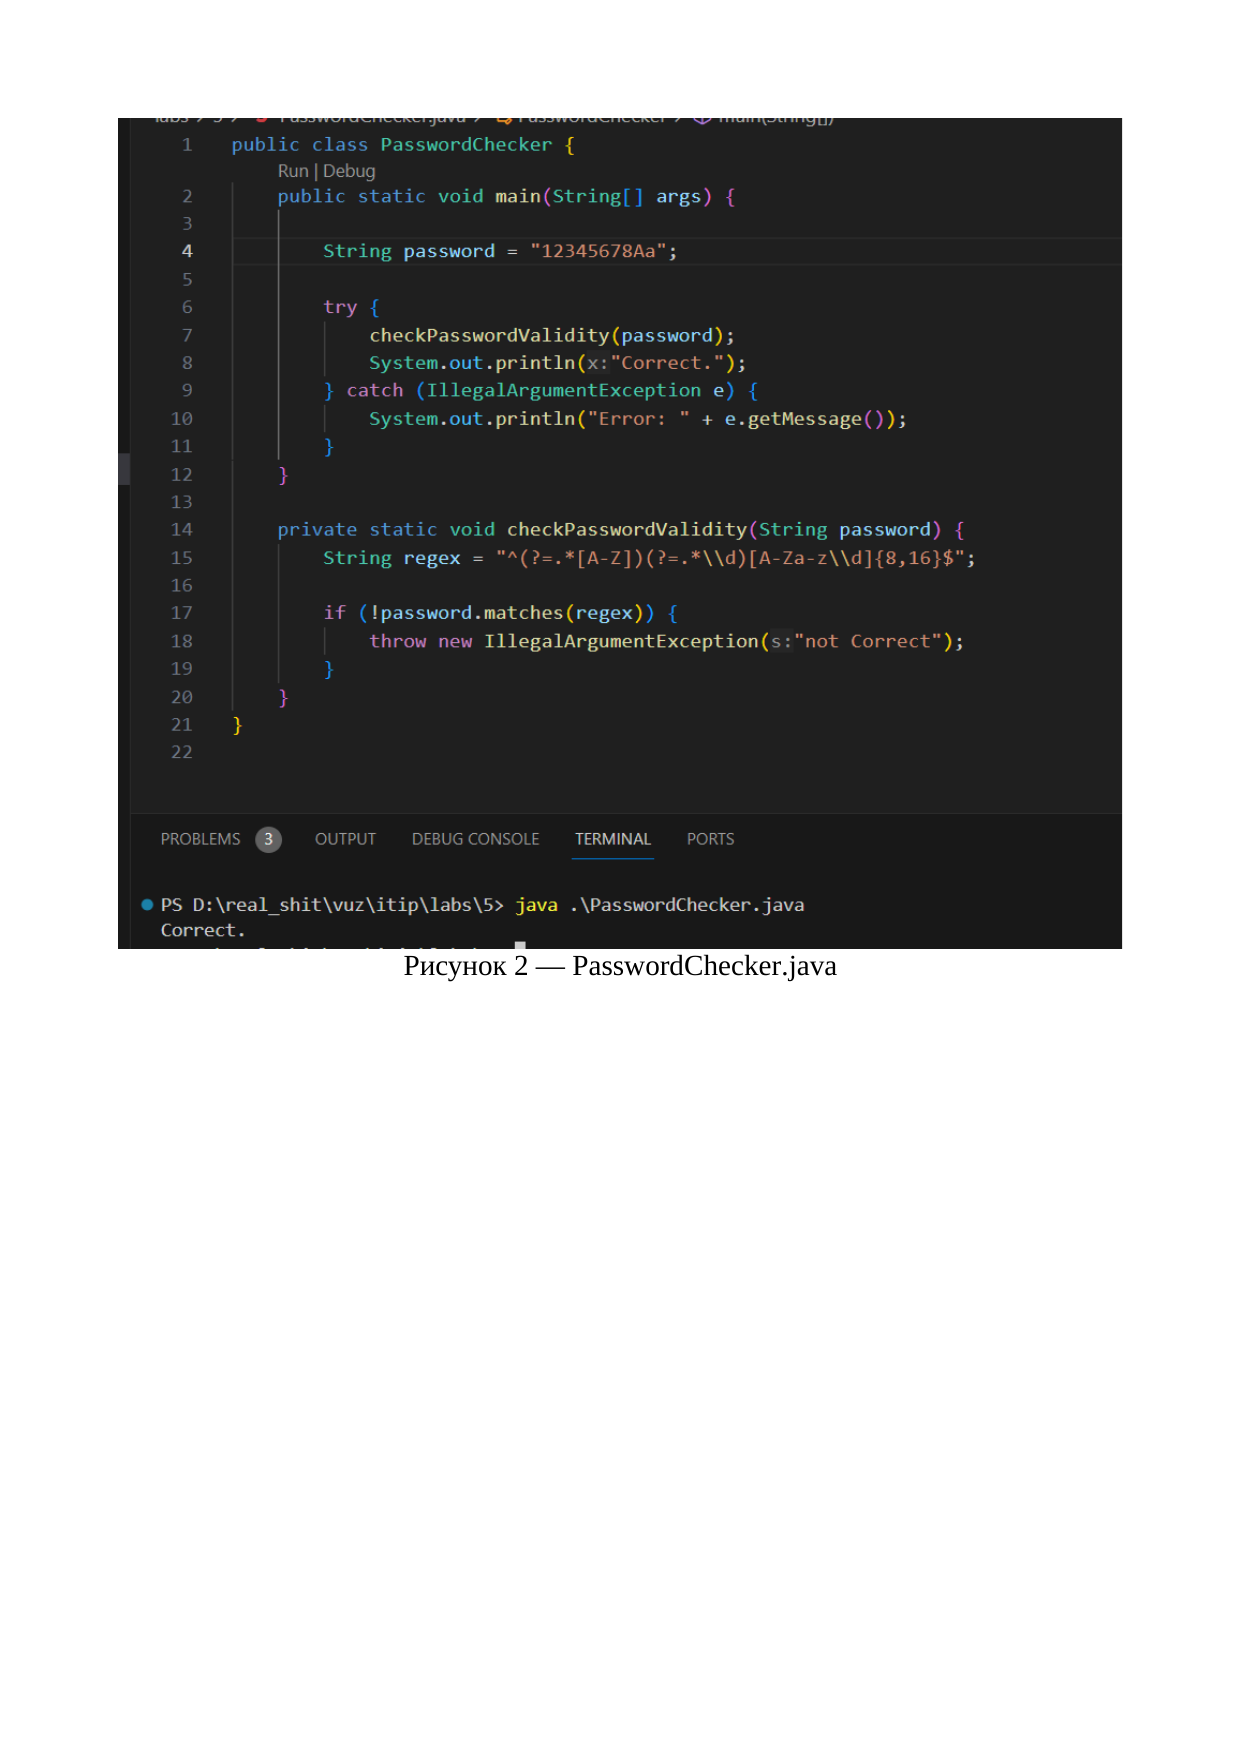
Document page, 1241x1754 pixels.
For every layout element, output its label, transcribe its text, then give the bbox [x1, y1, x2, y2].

text Рисунок 2 — PasswordChecker.java [118, 949, 1122, 982]
picture [118, 118, 1123, 949]
